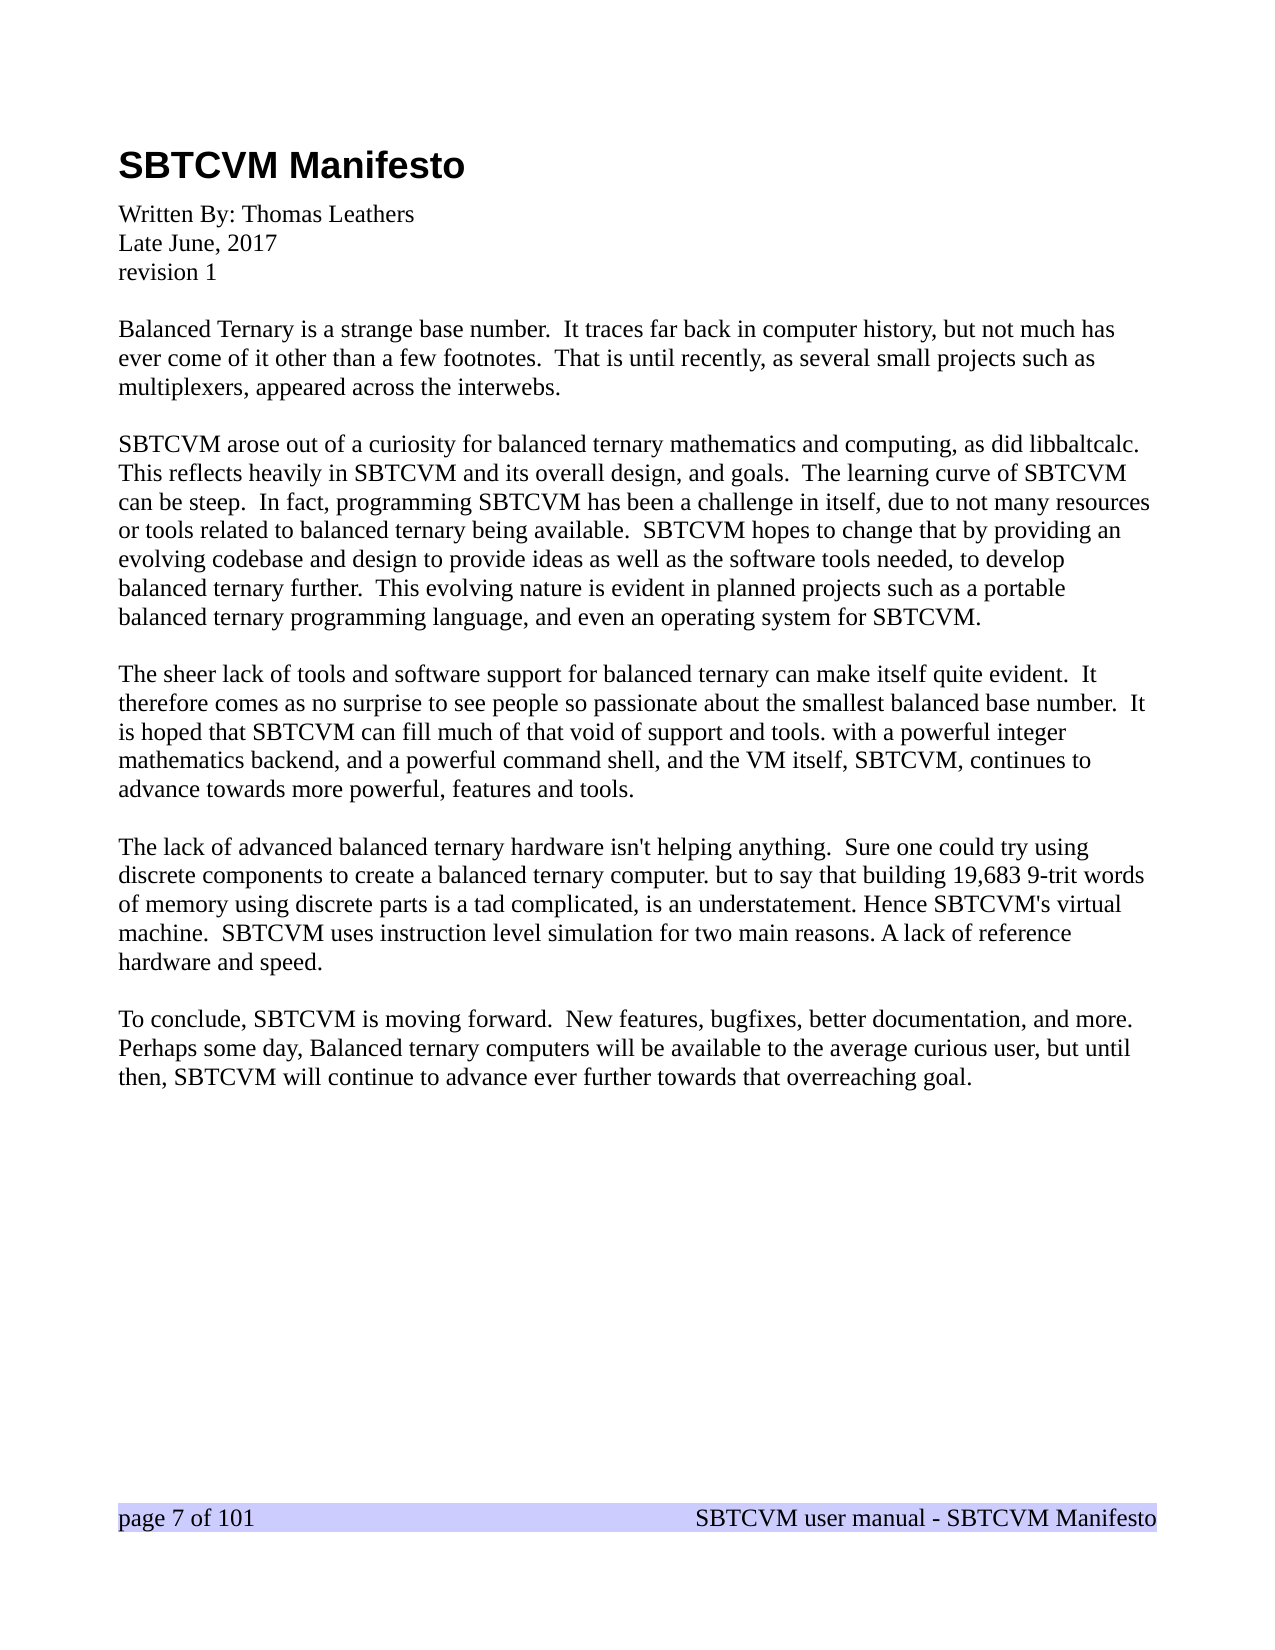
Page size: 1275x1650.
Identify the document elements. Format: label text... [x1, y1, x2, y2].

text Perhaps some day, Balanced ternary computers will be available to the average curious user, but until then, SBTCVM will continue to advance ever further towards that overreaching goal. [118, 1033, 1157, 1091]
text To conclude, SBTCVM is moving forward. New features, bugfixes, better documentation, and more. [118, 1004, 1157, 1033]
text The lack of advanced balanced ternary hardware isn't helping anything. Sure one could try using discrete components to create a balanced ternary computer. but to say that building 19,683 9-trit words of memory using discrete parts is a tad complicated, is an understatement. Hence SBTCVM's virtual machine. SBTCVM uses instruction level simulation for two main reasons. A lack of reference hardware and speed. [118, 832, 1157, 976]
text The sheer lack of tools and software support for balanced ternary can make itself quite evident. It therefore comes as no surprise to see people so passionate about the smallest balanced base number. It is hoped that SBTCVM can fill much of that void of support and tools. with a powerful integer mathematics backend, and a powerful command shell, and the VM itself, SBTCVM, continues to advance towards more powerful, features and tools. [118, 659, 1157, 803]
text Balanced Ternary is a strange base number. It traces far back in computer history, but not much has ever come of it other than a few footnotes. That is until recently, as several small projects such as multiplexers, appeared across the interwebs. [118, 314, 1157, 401]
subtitle SBTCVM Manifesto [118, 143, 1157, 187]
text Late June, 2017 [118, 228, 1157, 257]
text revision 1 [118, 257, 1157, 286]
text SBTCVM arose out of a curiosity for balanced ternary mathematics and computing, as did libbaltcalc. This reflects heavily in SBTCVM and its overall design, and goals. The learning curve of SBTCVM can be steep. In fact, programming SBTCVM has been a challenge in itself, due to not many resources or tools related to balanced ternary being available. SBTCVM hopes to change that by providing an evolving codebase and design to provide ideas as well as the software tools needed, to develop balanced ternary further. This evolving nature is evident in planned projects such as a portable balanced ternary programming language, and even an operating system for SBTCVM. [118, 429, 1157, 631]
text Written By: Thomas Leathers [118, 199, 1157, 228]
